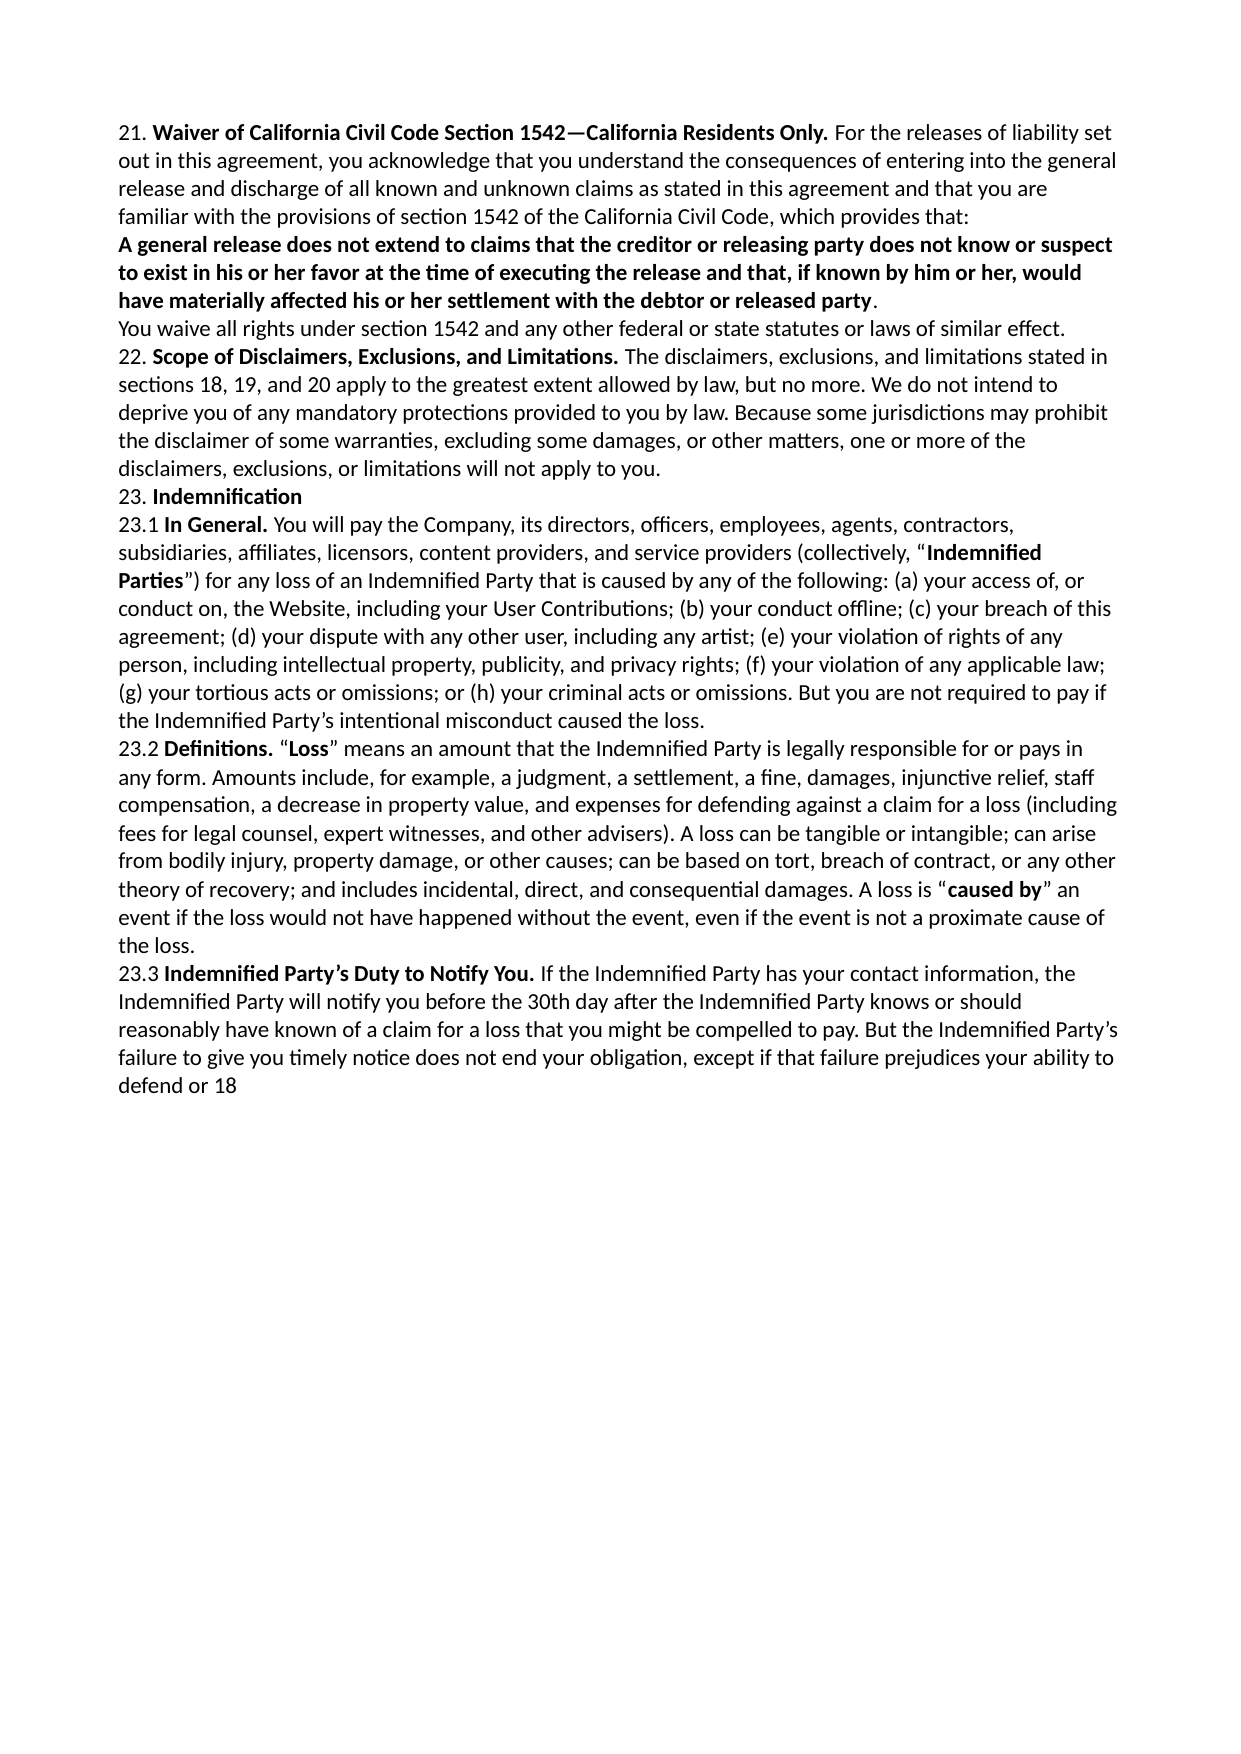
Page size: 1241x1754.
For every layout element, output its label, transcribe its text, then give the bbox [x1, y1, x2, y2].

text 23. Indemnification [118, 482, 1122, 510]
text 22. Scope of Disclaimers, Exclusions, and Limitations. The disclaimers, exclusions, and limitations stated in sections 18, 19, and 20 apply to the greatest extent allowed by law, but no more. We do not intend to deprive you of any mandatory protections provided to you by law. Because some jurisdictions may prohibit the disclaimer of some warranties, excluding some damages, or other matters, one or more of the disclaimers, exclusions, or limitations will not apply to you. [118, 342, 1122, 482]
text 21. Waiver of California Civil Code Section 1542—California Residents Only. For the releases of liability set out in this agreement, you acknowledge that you understand the consequences of entering into the general release and discharge of all known and unknown claims as stated in this agreement and that you are familiar with the provisions of section 1542 of the California Civil Code, which provides that: [118, 118, 1122, 230]
text A general release does not extend to claims that the creditor or releasing party does not know or suspect to exist in his or her favor at the time of executing the release and that, if known by him or her, would have materially affected his or her settlement with the debtor or released party. [118, 230, 1122, 314]
text You waive all rights under section 1542 and any other federal or state statutes or laws of similar effect. [118, 314, 1122, 342]
text 23.3 Indemnified Party’s Duty to Notify You. If the Indemnified Party has your contact information, the Indemnified Party will notify you before the 30th day after the Indemnified Party knows or should reasonably have known of a claim for a loss that you might be compelled to pay. But the Indemnified Party’s failure to give you timely notice does not end your obligation, except if that failure prejudices your ability to defend or 18 [118, 959, 1122, 1099]
text 23.2 Definitions. “Loss” means an amount that the Indemnified Party is legally responsible for or pays in any form. Amounts include, for example, a judgment, a settlement, a fine, damages, injunctive relief, staff compensation, a decrease in property value, and expenses for defending against a claim for a loss (including fees for legal counsel, expert witnesses, and other advisers). A loss can be tangible or intangible; can arise from bodily injury, property damage, or other causes; can be based on tort, breach of contract, or any other theory of recovery; and includes incidental, direct, and consequential damages. A loss is “caused by” an event if the loss would not have happened without the event, even if the event is not a proximate cause of the loss. [118, 734, 1122, 959]
text 23.1 In General. You will pay the Company, its directors, officers, employees, agents, contractors, subsidiaries, affiliates, licensors, content providers, and service providers (collectively, “Indemnified Parties”) for any loss of an Indemnified Party that is caused by any of the following: (a) your access of, or conduct on, the Website, including your User Contributions; (b) your conduct offline; (c) your breach of this agreement; (d) your dispute with any other user, including any artist; (e) your violation of rights of any person, including intellectual property, publicity, and privacy rights; (f) your violation of any applicable law; (g) your tortious acts or omissions; or (h) your criminal acts or omissions. But you are not required to pay if the Indemnified Party’s intentional misconduct caused the loss. [118, 510, 1122, 734]
